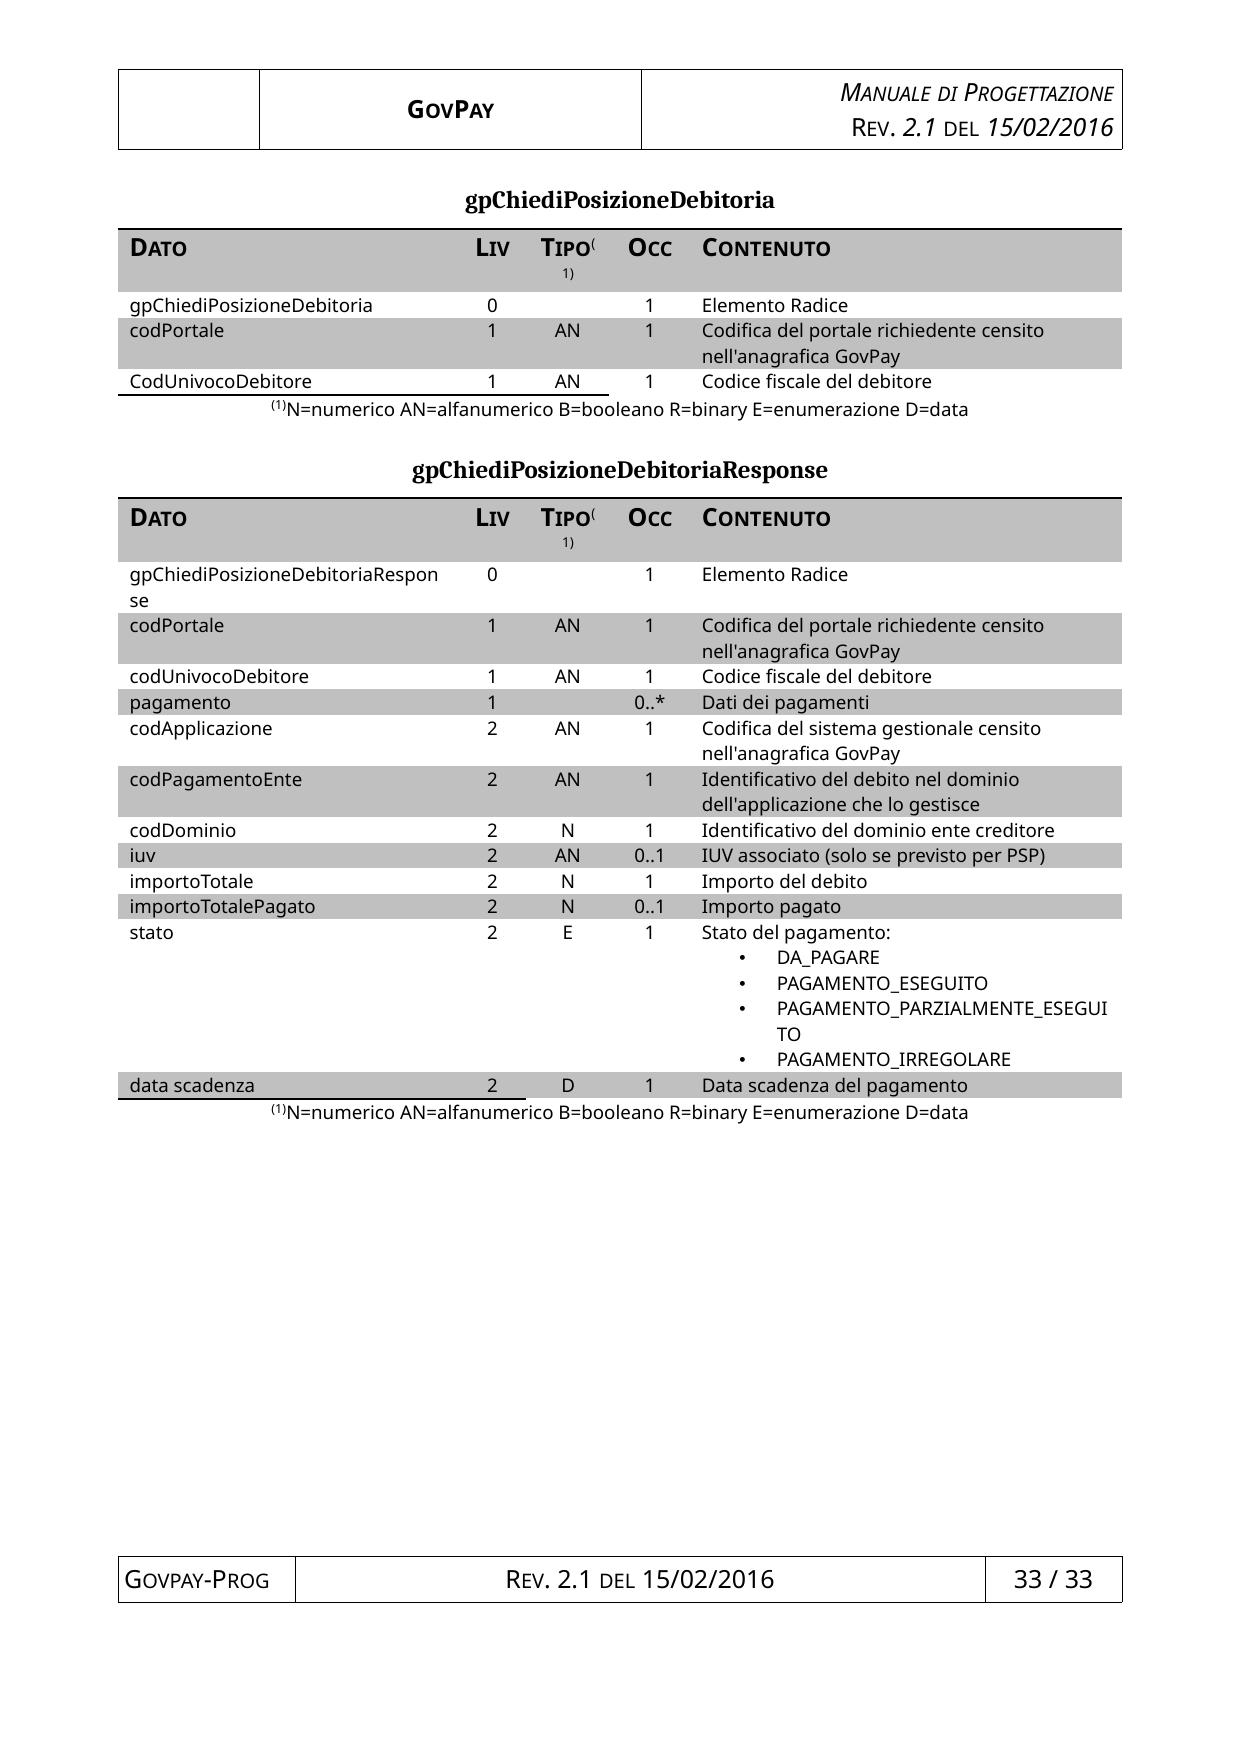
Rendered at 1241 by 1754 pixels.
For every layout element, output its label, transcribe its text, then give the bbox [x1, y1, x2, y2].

table_cell N [526, 868, 609, 893]
table_cell importoTotale [118, 868, 458, 893]
table_cell CodUnivocoDebitore [118, 369, 458, 394]
table_cell 1 [609, 766, 690, 817]
table_cell 2 [458, 1072, 526, 1098]
table_cell gpChiediPosizioneDebitoriaResponse [118, 562, 458, 613]
table_cell 1 [609, 369, 690, 394]
table_cell 0 [458, 292, 526, 318]
table_cell 1 [609, 919, 690, 1072]
text (1)N=numerico AN=alfanumerico B=booleano R=binary E=enumerazione D=data [118, 1100, 1122, 1125]
table_cell N [526, 894, 609, 919]
table_cell Contenuto [690, 499, 1122, 562]
table_cell Tipo(1) [526, 230, 609, 292]
table_cell codApplicazione [118, 715, 458, 766]
table_cell gpChiediPosizioneDebitoria [118, 292, 458, 318]
table_header gpChiediPosizioneDebitoria [118, 186, 1122, 227]
table_cell iuv [118, 843, 458, 868]
table_cell Codifica del sistema gestionale censito nell'anagrafica GovPay [690, 715, 1122, 766]
table_cell AN [526, 664, 609, 689]
table_cell stato [118, 919, 458, 1072]
table_cell 0..1 [609, 894, 690, 919]
table_cell 2 [458, 843, 526, 868]
table_cell AN [526, 843, 609, 868]
table_cell 1 [458, 369, 526, 394]
table_cell 1 [609, 664, 690, 689]
table_cell data scadenza [118, 1072, 458, 1098]
table_cell 2 [458, 817, 526, 842]
table_cell IUV associato (solo se previsto per PSP) [690, 843, 1122, 868]
table_cell Importo pagato [690, 894, 1122, 919]
table_cell 1 [609, 1072, 690, 1098]
table_cell D [526, 1072, 609, 1098]
table_cell Data scadenza del pagamento [690, 1072, 1122, 1098]
table_cell 2 [458, 894, 526, 919]
table_cell 0 [458, 562, 526, 613]
table_cell 2 [458, 868, 526, 893]
table_cell Liv [458, 230, 526, 292]
table_cell Occ [609, 499, 690, 562]
table_cell AN [526, 766, 609, 817]
table_cell Identificativo del dominio ente creditore [690, 817, 1122, 842]
table_cell codPagamentoEnte [118, 766, 458, 817]
table_header gpChiediPosizioneDebitoriaResponse [118, 456, 1122, 497]
table_cell 0..* [609, 689, 690, 715]
table_cell 1 [609, 817, 690, 842]
table_cell 1 [458, 689, 526, 715]
table_cell 1 [609, 715, 690, 766]
table_cell codUnivocoDebitore [118, 664, 458, 689]
table_cell Elemento Radice [690, 562, 1122, 613]
table_cell N [526, 817, 609, 842]
table_cell Stato del pagamento: DA_PAGARE PAGAMENTO_ESEGUITO PAGAMENTO_PARZIALMENTE_ESEGUITO PAGAMENTO_IRREGOLARE [690, 919, 1122, 1072]
table_cell [526, 562, 609, 613]
text (1)N=numerico AN=alfanumerico B=booleano R=binary E=enumerazione D=data [118, 396, 1122, 422]
table_cell codPortale [118, 613, 458, 664]
table_cell E [526, 919, 609, 1072]
table_cell 2 [458, 715, 526, 766]
table_cell 0..1 [609, 843, 690, 868]
table_cell Codice fiscale del debitore [690, 369, 1122, 394]
table_cell Dati dei pagamenti [690, 689, 1122, 715]
table_cell Dato [118, 230, 458, 292]
table_cell Contenuto [690, 230, 1122, 292]
table_cell [526, 689, 609, 715]
table_cell 1 [609, 613, 690, 664]
table_cell Codice fiscale del debitore [690, 664, 1122, 689]
table_cell Codifica del portale richiedente censito nell'anagrafica GovPay [690, 318, 1122, 369]
table_cell Occ [609, 230, 690, 292]
table_cell Liv [458, 499, 526, 562]
table_cell 2 [458, 919, 526, 1072]
table_cell [526, 292, 609, 318]
table_cell 1 [609, 562, 690, 613]
table_cell AN [526, 369, 609, 394]
table_cell Codifica del portale richiedente censito nell'anagrafica GovPay [690, 613, 1122, 664]
table_cell Identificativo del debito nel dominio dell'applicazione che lo gestisce [690, 766, 1122, 817]
table_cell codPortale [118, 318, 458, 369]
table_cell 1 [609, 292, 690, 318]
table_cell AN [526, 613, 609, 664]
table_cell 1 [609, 318, 690, 369]
table_cell 1 [609, 868, 690, 893]
table_cell Elemento Radice [690, 292, 1122, 318]
table_cell AN [526, 318, 609, 369]
table_cell Dato [118, 499, 458, 562]
table_cell importoTotalePagato [118, 894, 458, 919]
table_cell codDominio [118, 817, 458, 842]
table_cell 1 [458, 318, 526, 369]
table_cell pagamento [118, 689, 458, 715]
table_cell Tipo(1) [526, 499, 609, 562]
table_cell 1 [458, 664, 526, 689]
table_cell 2 [458, 766, 526, 817]
table_cell AN [526, 715, 609, 766]
table_cell Importo del debito [690, 868, 1122, 893]
table_cell 1 [458, 613, 526, 664]
